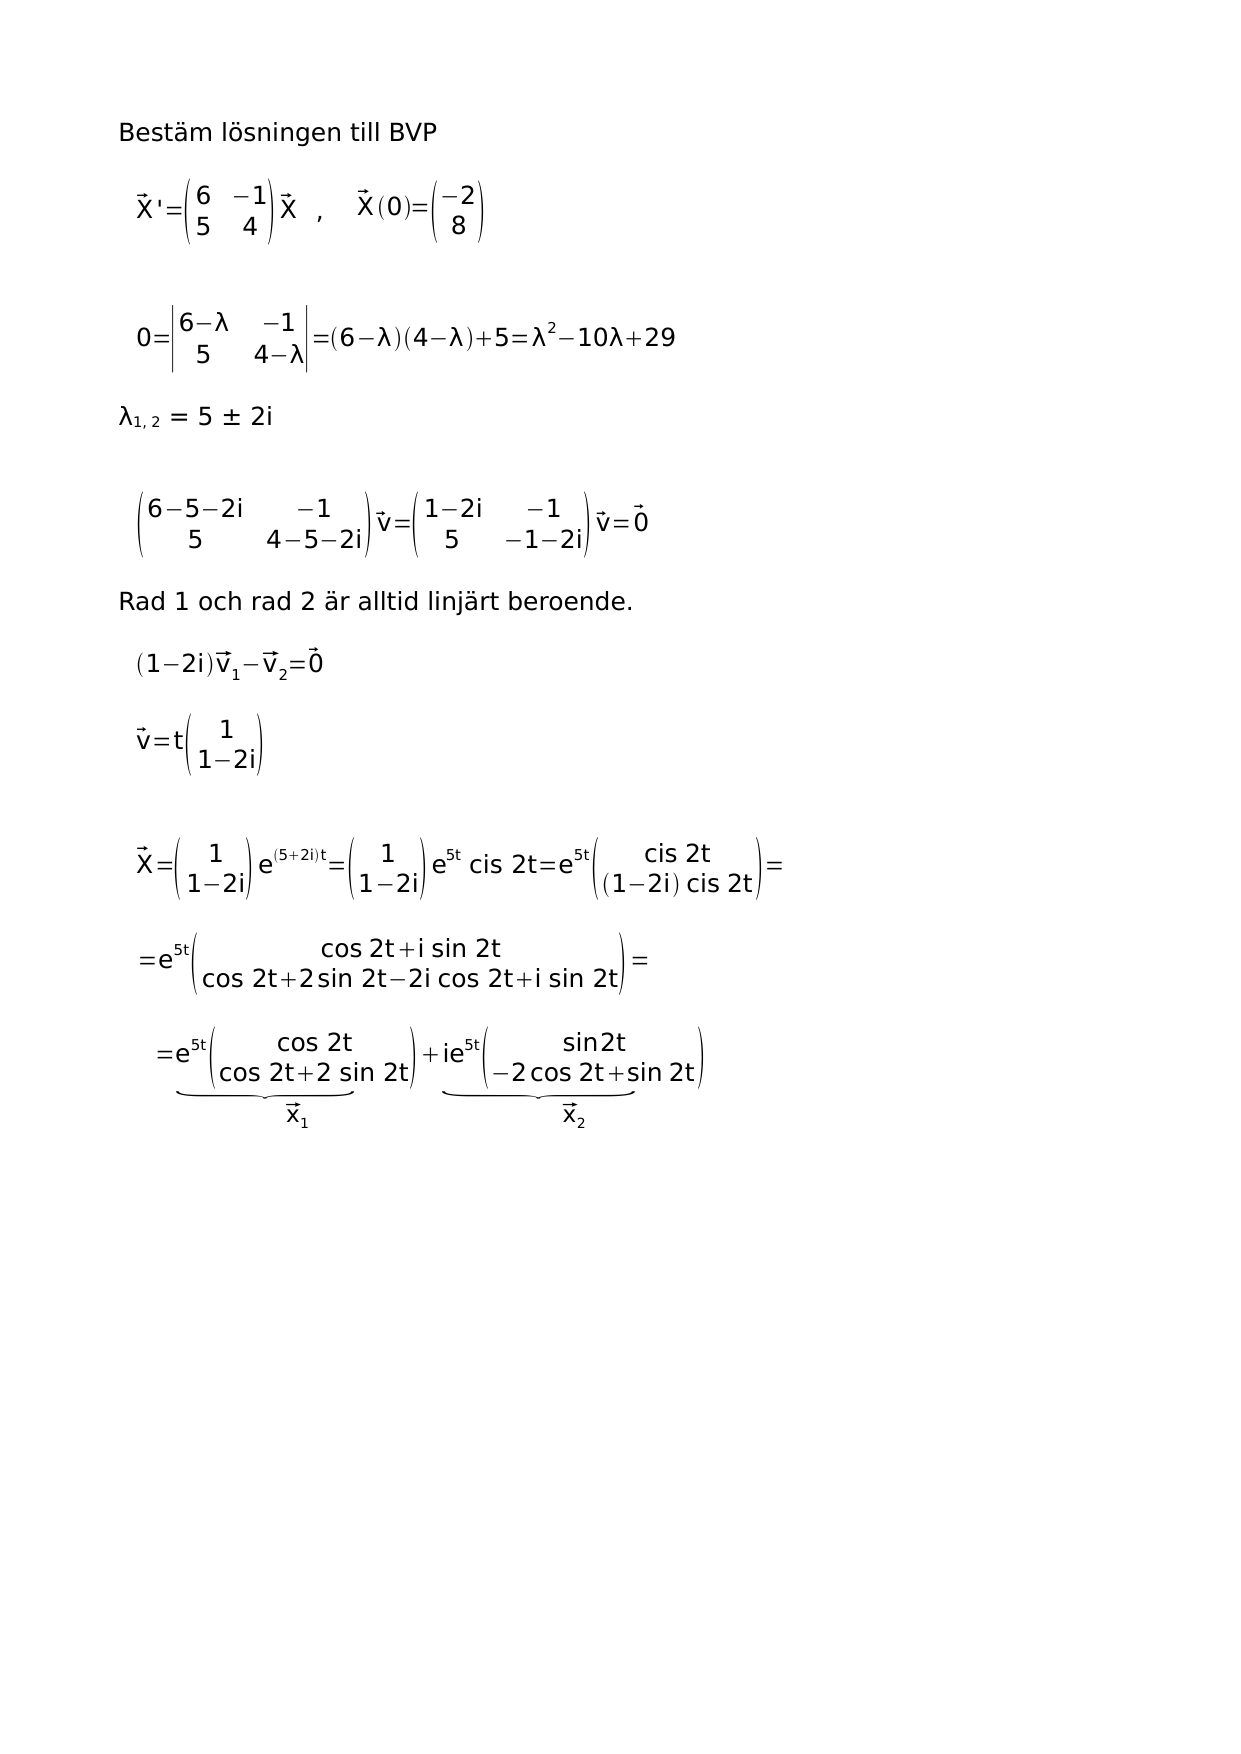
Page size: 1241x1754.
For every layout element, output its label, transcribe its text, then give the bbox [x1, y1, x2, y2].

text λ1, 2 = 5 ± 2i [118, 402, 1122, 431]
text Rad 1 och rad 2 är alltid linjärt beroende. [118, 587, 1122, 617]
text Bestäm lösningen till BVP [118, 118, 1122, 147]
text , [118, 176, 1122, 245]
